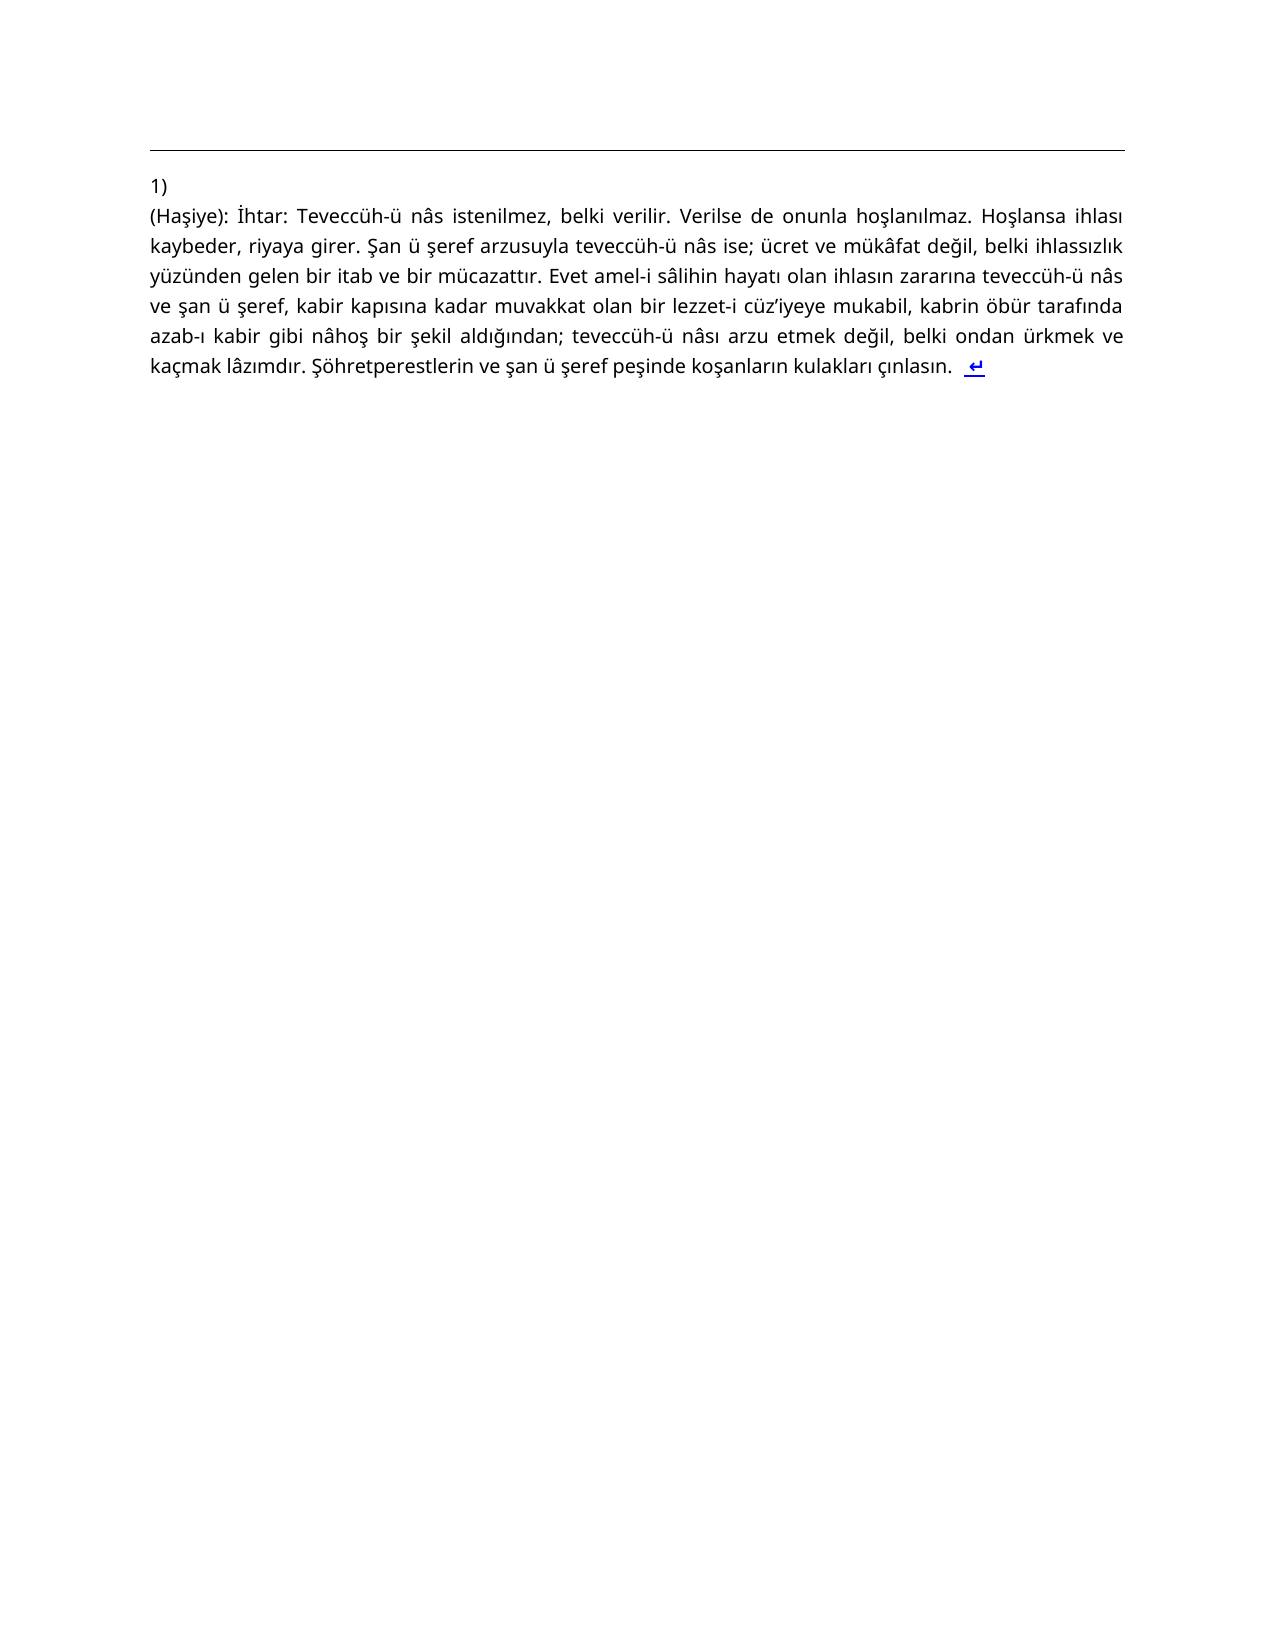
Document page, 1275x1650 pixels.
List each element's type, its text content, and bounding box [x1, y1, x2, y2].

text (Haşiye): İhtar: Teveccüh-ü nâs istenilmez, belki verilir. Verilse de onunla hoşlanılmaz. Hoşlansa ihlası kaybeder, riyaya girer. Şan ü şeref arzusuyla teveccüh-ü nâs ise; ücret ve mükâfat değil, belki ihlassızlık yüzünden gelen bir itab ve bir mücazattır. Evet amel-i sâlihin hayatı olan ihlasın zararına teveccüh-ü nâs ve şan ü şeref, kabir kapısına kadar muvakkat olan bir lezzet-i cüz’iyeye mukabil, kabrin öbür tarafında azab-ı kabir gibi nâhoş bir şekil aldığından; teveccüh-ü nâsı arzu etmek değil, belki ondan ürkmek ve kaçmak lâzımdır. Şöhretperestlerin ve şan ü şeref peşinde koşanların kulakları çınlasın. ↵ [150, 199, 1125, 379]
text 1) [150, 151, 1125, 199]
